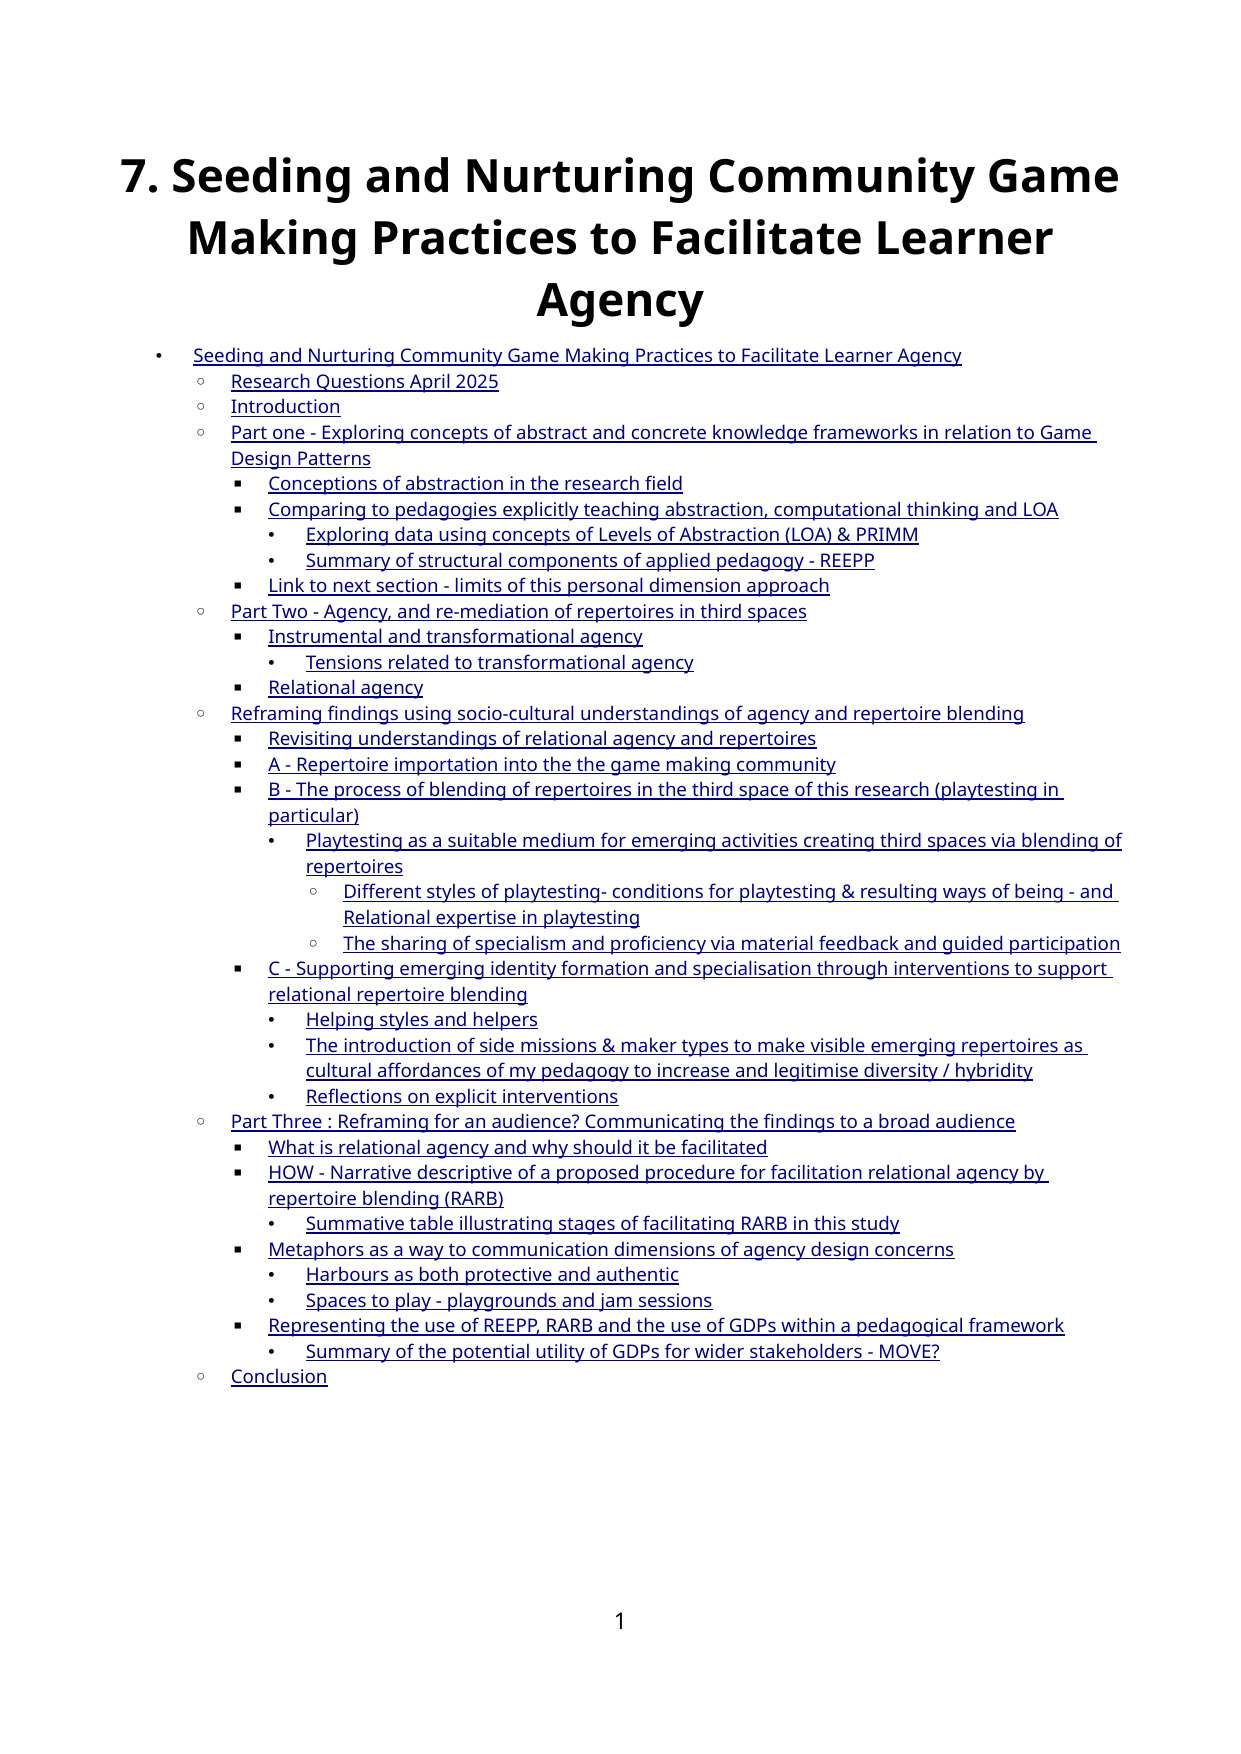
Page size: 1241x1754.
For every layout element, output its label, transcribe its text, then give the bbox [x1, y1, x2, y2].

list Conceptions of abstraction in the research field [231, 470, 1122, 496]
list Summative table illustrating stages of facilitating RARB in this study [268, 1211, 1122, 1236]
list Seeding and Nurturing Community Game Making Practices to Facilitate Learner Agency [156, 343, 1122, 368]
list Different styles of playtesting- conditions for playtesting & resulting ways of being - and Relational expertise in playtesting [306, 879, 1122, 930]
list Harbours as both protective and authentic [268, 1262, 1122, 1287]
list Exploring data using concepts of Levels of Abstraction (LOA) & PRIMM [268, 521, 1122, 547]
list HOW - Narrative descriptive of a proposed procedure for facilitation relational agency by repertoire blending (RARB) [231, 1159, 1122, 1211]
list Research Questions April 2025 [193, 368, 1122, 394]
list C - Supporting emerging identity formation and specialisation through interventions to support relational repertoire blending [231, 955, 1122, 1006]
list Part Three : Reframing for an audience? Communicating the findings to a broad audience [193, 1108, 1122, 1134]
list Instrumental and transformational agency [231, 623, 1122, 649]
list Relational agency [231, 674, 1122, 700]
list Link to next section - limits of this personal dimension approach [231, 572, 1122, 598]
list Spaces to play - playgrounds and jam sessions [268, 1287, 1122, 1313]
list What is relational agency and why should it be facilitated [231, 1134, 1122, 1159]
list Playtesting as a suitable medium for emerging activities creating third spaces via blending of repertoires [268, 828, 1122, 879]
list Representing the use of REEPP, RARB and the use of GDPs within a pedagogical framework [231, 1313, 1122, 1338]
list Comparing to pedagogies explicitly teaching abstraction, computational thinking and LOA [231, 496, 1122, 521]
list Tensions related to transformational agency [268, 649, 1122, 674]
list B - The process of blending of repertoires in the third space of this research (playtesting in particular) [231, 777, 1122, 828]
list Introduction [193, 394, 1122, 419]
list Part one - Exploring concepts of abstract and concrete knowledge frameworks in relation to Game Design Patterns [193, 419, 1122, 470]
list Metaphors as a way to communication dimensions of agency design concerns [231, 1236, 1122, 1262]
list The sharing of specialism and proficiency via material feedback and guided participation [306, 930, 1122, 955]
list Reflections on explicit interventions [268, 1083, 1122, 1108]
list Summary of structural components of applied pedagogy - REEPP [268, 547, 1122, 572]
list Revisiting understandings of relational agency and repertoires [231, 726, 1122, 751]
list Part Two - Agency, and re-mediation of repertoires in third spaces [193, 598, 1122, 623]
title 7. Seeding and Nurturing Community Game Making Practices to Facilitate Learner Agency [118, 143, 1122, 330]
list Helping styles and helpers [268, 1006, 1122, 1032]
list Conclusion [193, 1364, 1122, 1389]
list Reframing findings using socio-cultural understandings of agency and repertoire blending [193, 700, 1122, 726]
list A - Repertoire importation into the the game making community [231, 751, 1122, 777]
list The introduction of side missions & maker types to make visible emerging repertoires as cultural affordances of my pedagogy to increase and legitimise diversity / hybridity [268, 1032, 1122, 1083]
list Summary of the potential utility of GDPs for wider stakeholders - MOVE? [268, 1338, 1122, 1364]
